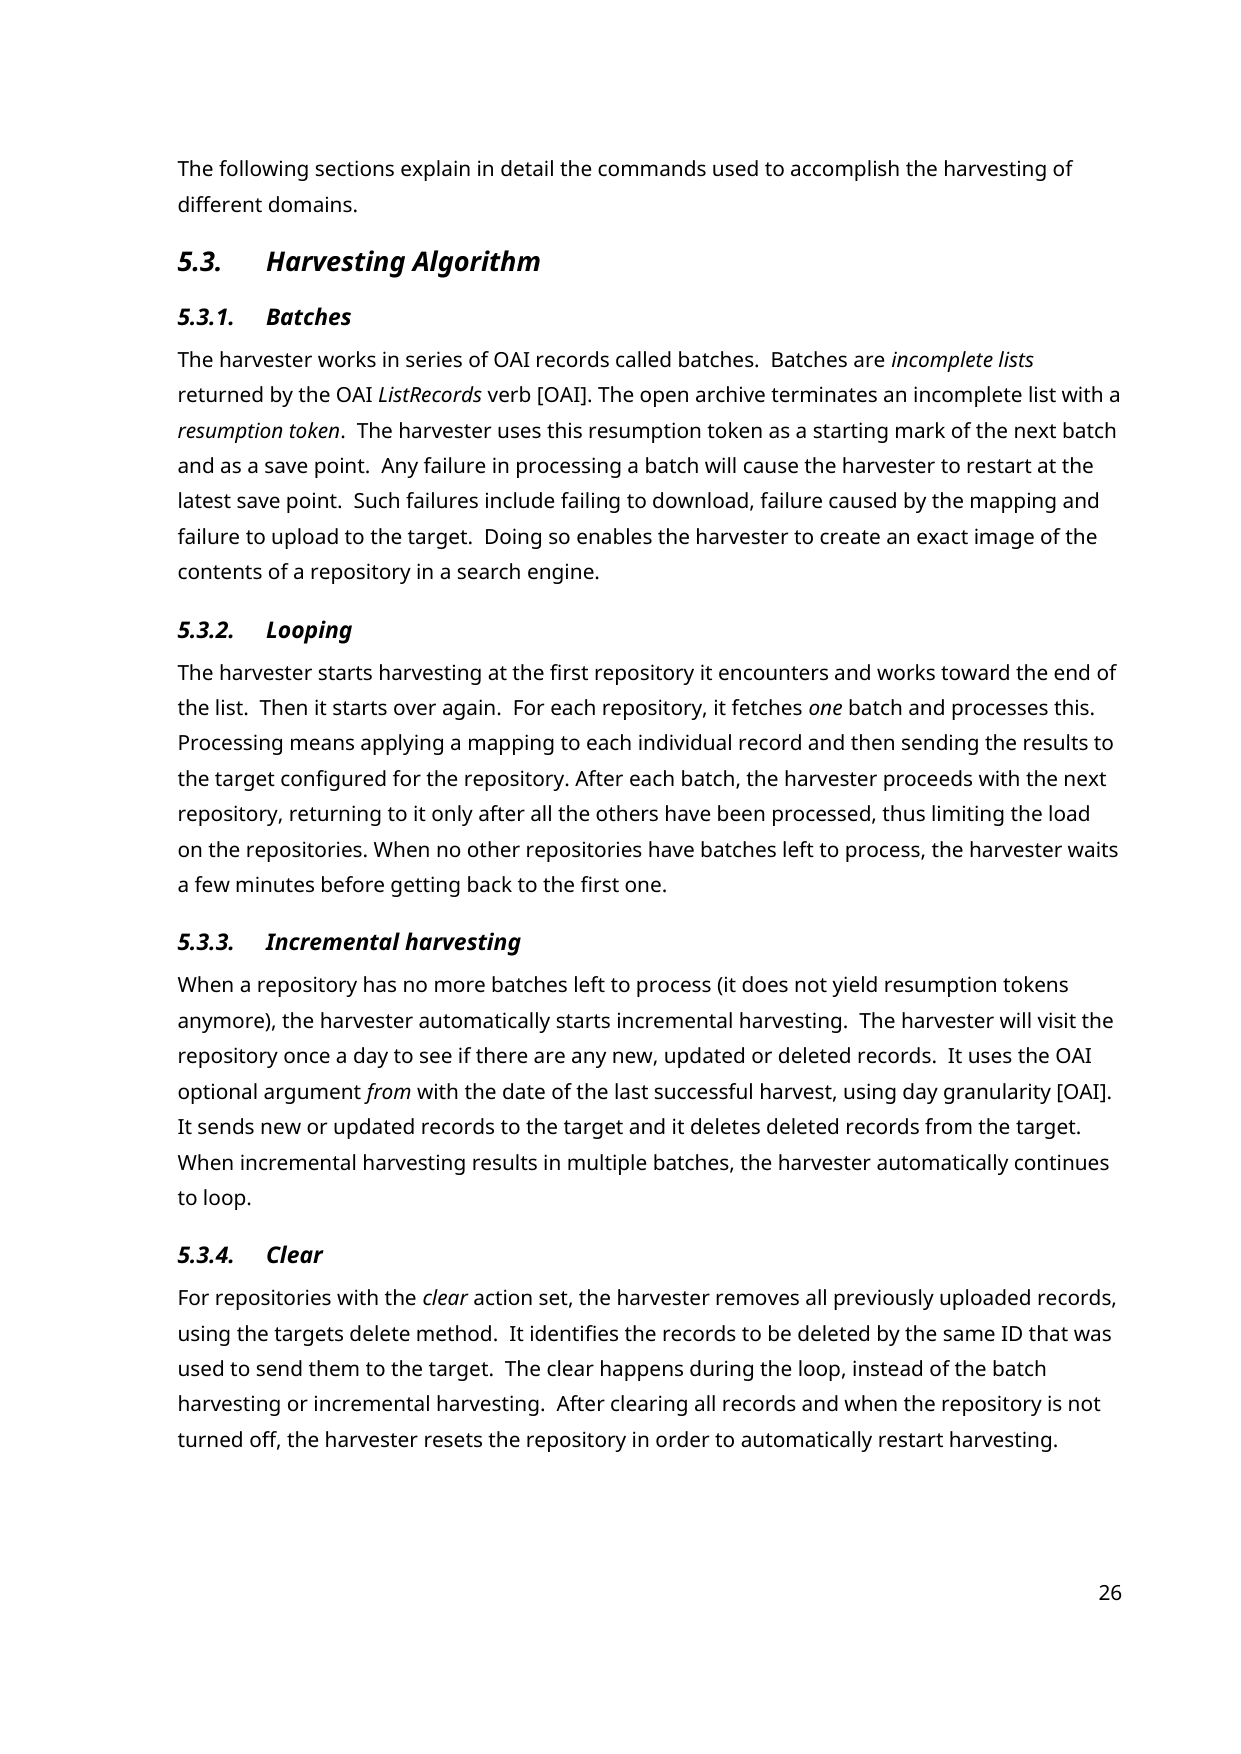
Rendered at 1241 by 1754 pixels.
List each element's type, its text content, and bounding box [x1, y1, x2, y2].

subtitle Looping [177, 609, 1122, 645]
text The harvester works in series of OAI records called batches. Batches are incomplete lists returned by the OAI ListRecords verb [OAI]. The open archive terminates an incomplete list with a resumption token. The harvester uses this resumption token as a starting mark of the next batch and as a save point. Any failure in processing a batch will cause the harvester to restart at the latest save point. Such failures include failing to download, failure caused by the mapping and failure to upload to the target. Doing so enables the harvester to create an exact image of the contents of a repository in a search engine. [177, 338, 1122, 586]
subtitle Incremental harvesting [177, 922, 1122, 958]
text For repositories with the clear action set, the harvester removes all previously uploaded records, using the targets delete method. It identifies the records to be deleted by the same ID that was used to send them to the target. The clear happens during the loop, instead of the batch harvesting or incremental harvesting. After clearing all records and when the repository is not turned off, the harvester resets the repository in order to automatically restart harvesting. [177, 1276, 1122, 1453]
subtitle Batches [177, 297, 1122, 332]
text When a repository has no more batches left to process (it does not yield resumption tokens anymore), the harvester automatically starts incremental harvesting. The harvester will visit the repository once a day to see if there are any new, updated or deleted records. It uses the OAI optional argument from with the date of the last successful harvest, using day granularity [OAI]. It sends new or updated records to the target and it deletes deleted records from the target. When incremental harvesting results in multiple batches, the harvester automatically continues to loop. [177, 963, 1122, 1211]
subtitle Harvesting Algorithm [177, 242, 1122, 279]
text The following sections explain in detail the commands used to accomplish the harvesting of different domains. [177, 148, 1122, 218]
subtitle Clear [177, 1235, 1122, 1270]
text The harvester starts harvesting at the first repository it encounters and works toward the end of the list. Then it starts over again. For each repository, it fetches one batch and processes this. Processing means applying a mapping to each individual record and then sending the results to the target configured for the repository. After each batch, the harvester proceeds with the next repository, returning to it only after all the others have been processed, thus limiting the load on the repositories. When no other repositories have batches left to process, the harvester waits a few minutes before getting back to the first one. [177, 651, 1122, 899]
